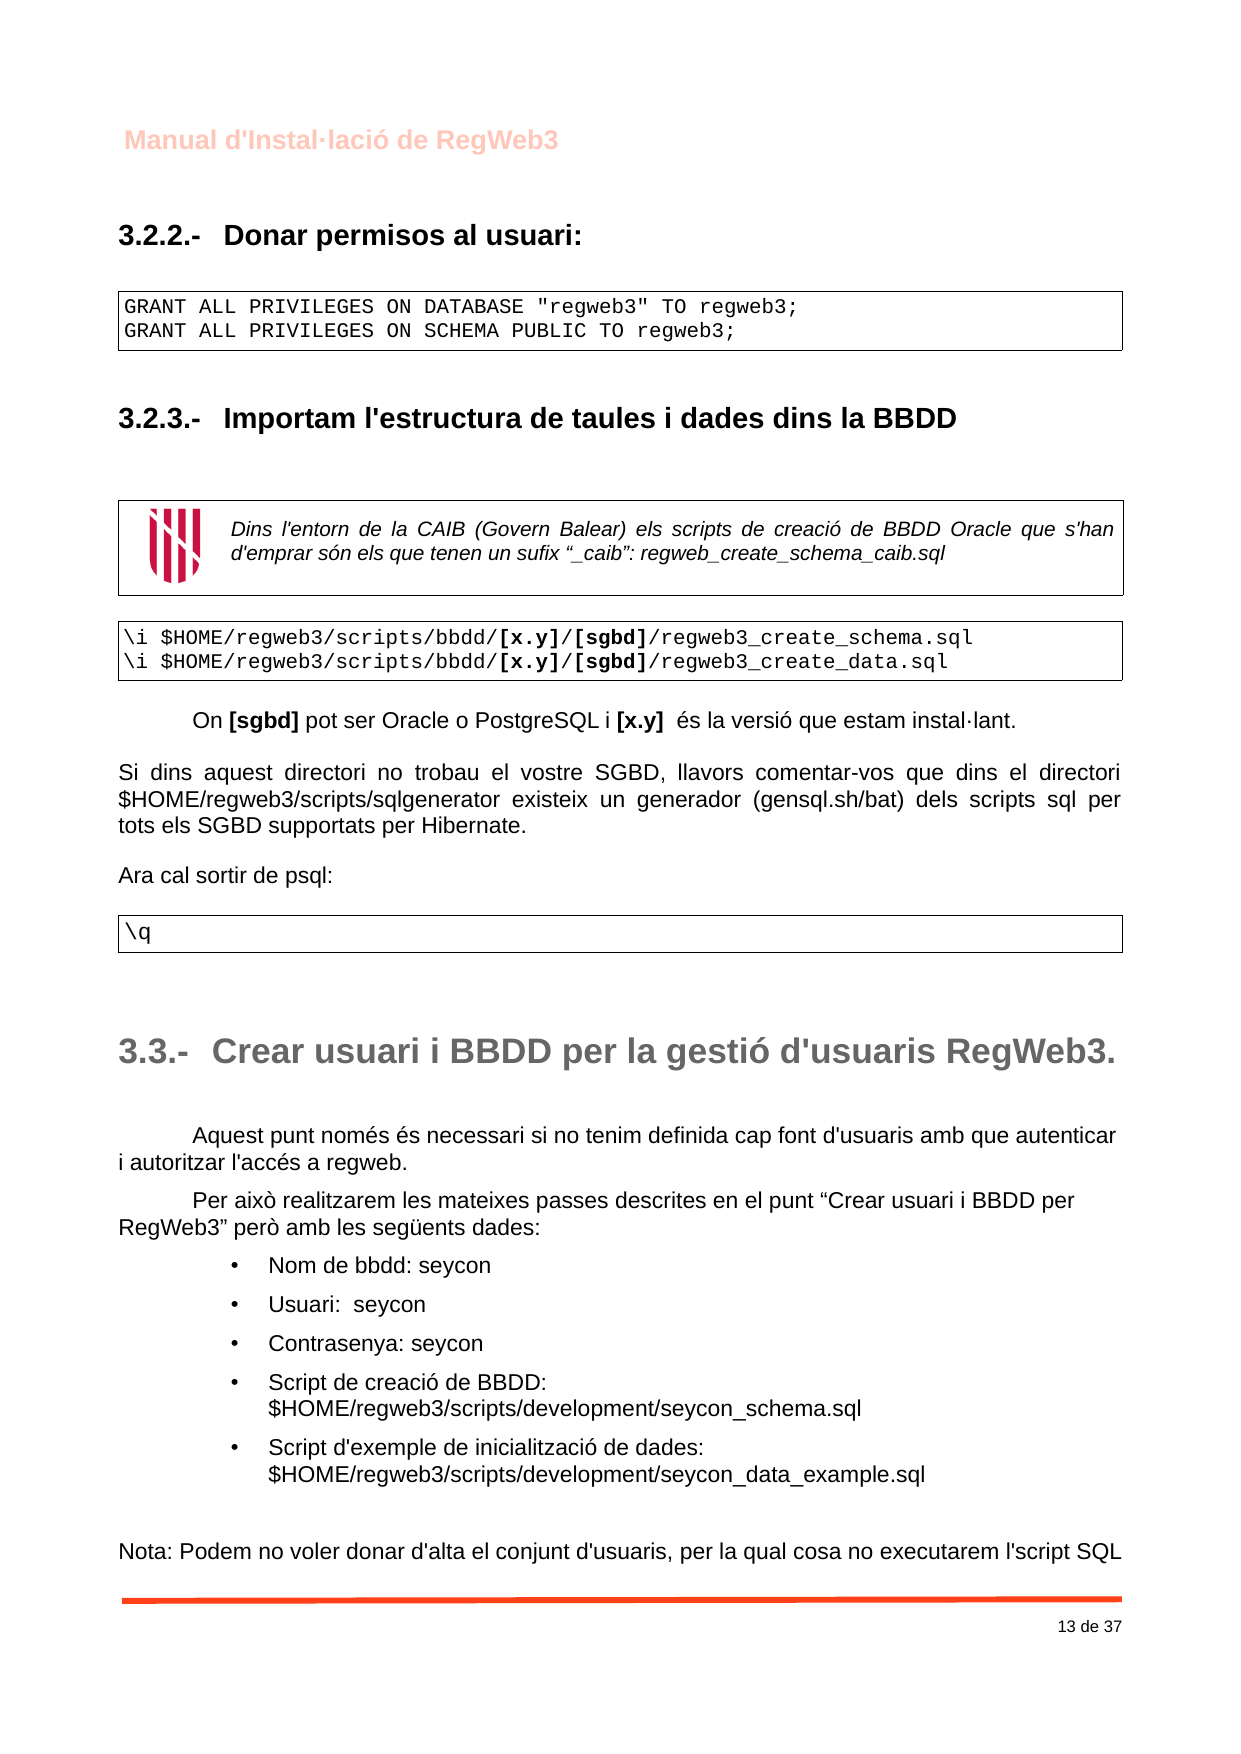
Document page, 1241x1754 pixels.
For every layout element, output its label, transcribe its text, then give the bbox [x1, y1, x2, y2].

list Contrasenya: seycon [231, 1330, 1122, 1357]
table_header Dins l'entorn de la CAIB (Govern Balear) els scripts de creació de BBDD Oracle que s'han d'emprar són els que tenen un sufix “_caib”: regweb_create_schema_caib.sql [225, 501, 1123, 595]
table_header GRANT ALL PRIVILEGES ON DATABASE "regweb3" TO regweb3; GRANT ALL PRIVILEGES ON SCHEMA PUBLIC TO regweb3; [119, 292, 1122, 349]
subtitle Donar permisos al usuari: [118, 218, 1122, 252]
table_header \q [119, 916, 1122, 952]
text On [sgbd] pot ser Oracle o PostgreSQL i [x.y] és la versió que estam instal·lant. [118, 707, 1122, 733]
picture [145, 505, 203, 585]
text Si dins aquest directori no trobau el vostre SGBD, llavors comentar-vos que dins el directori $HOME/regweb3/scripts/sqlgenerator existeix un generador (gensql.sh/bat) dels scripts sql per tots els SGBD supportats per Hibernate. [118, 759, 1122, 838]
list Usuari: seycon [231, 1291, 1122, 1318]
list Script de creació de BBDD: $HOME/regweb3/scripts/development/seycon_schema.sql [231, 1369, 1122, 1422]
table_header \i $HOME/regweb3/scripts/bbdd/[x.y]/[sgbd]/regweb3_create_schema.sql \i $HOME/regweb3/scripts/bbdd/[x.y]/[sgbd]/regweb3_create_data.sql [119, 622, 1122, 680]
list Script d'exemple de inicialització de dades: $HOME/regweb3/scripts/development/seycon_data_example.sql [231, 1434, 1122, 1487]
subtitle Importam l'estructura de taules i dades dins la BBDD [118, 401, 1122, 434]
subtitle Crear usuari i BBDD per la gestió d'usuaris RegWeb3. [118, 1030, 1122, 1071]
text Aquest punt només és necessari si no tenim definida cap font d'usuaris amb que autenticar i autoritzar l'accés a regweb. [118, 1122, 1122, 1175]
text Ara cal sortir de psql: [118, 862, 1122, 888]
table_header [119, 501, 225, 595]
list Nom de bbdd: seycon [231, 1252, 1122, 1279]
text Nota: Podem no voler donar d'alta el conjunt d'usuaris, per la qual cosa no executarem l'script SQL [118, 1538, 1122, 1565]
text Per això realitzarem les mateixes passes descrites en el punt “Crear usuari i BBDD per RegWeb3” però amb les següents dades: [118, 1187, 1122, 1240]
